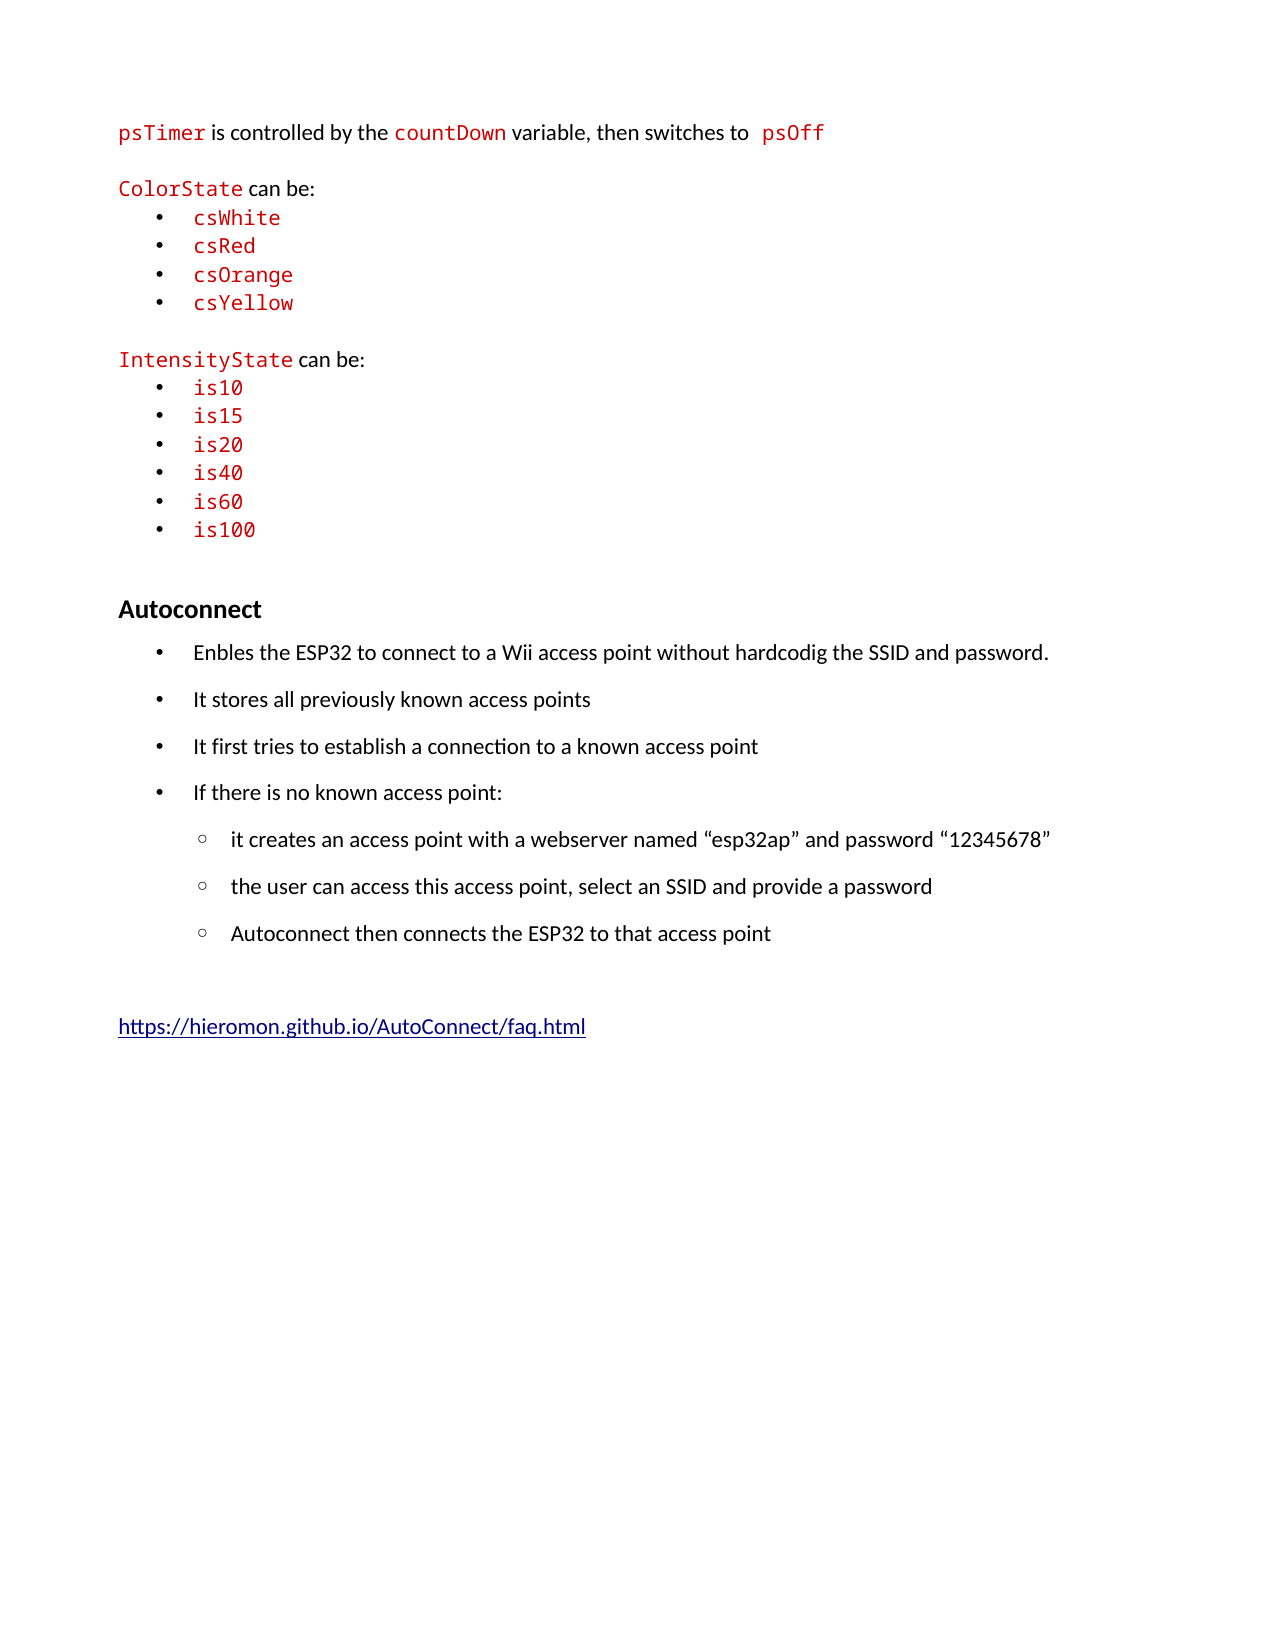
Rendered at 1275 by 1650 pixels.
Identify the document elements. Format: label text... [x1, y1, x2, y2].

text ColorState can be: [118, 174, 1157, 203]
list is20 [156, 430, 1157, 458]
text psTimer is controlled by the countDown variable, then switches to psOff [118, 118, 1157, 147]
list is100 [156, 515, 1157, 544]
list csYellow [156, 288, 1157, 317]
list is15 [156, 402, 1157, 430]
list Enbles the ESP32 to connect to a Wii access point without hardcodig the SSID and password. [156, 638, 1157, 666]
subtitle Autoconnect [118, 593, 1157, 626]
text https://hieromon.github.io/AutoConnect/faq.html [118, 1012, 1157, 1040]
list it creates an access point with a webserver named “esp32ap” and password “12345678” [193, 825, 1157, 853]
list the user can access this access point, select an SSID and provide a password [193, 872, 1157, 900]
list csRed [156, 231, 1157, 260]
list It first tries to establish a connection to a known access point [156, 732, 1157, 760]
list Autoconnect then connects the ESP32 to that access point [193, 919, 1157, 947]
list It stores all previously known access points [156, 685, 1157, 713]
list is40 [156, 458, 1157, 487]
list csWhite [156, 203, 1157, 231]
list is10 [156, 373, 1157, 402]
list If there is no known access point: [156, 778, 1157, 807]
list csOrange [156, 260, 1157, 288]
text IntensityState can be: [118, 345, 1157, 373]
list is60 [156, 487, 1157, 515]
